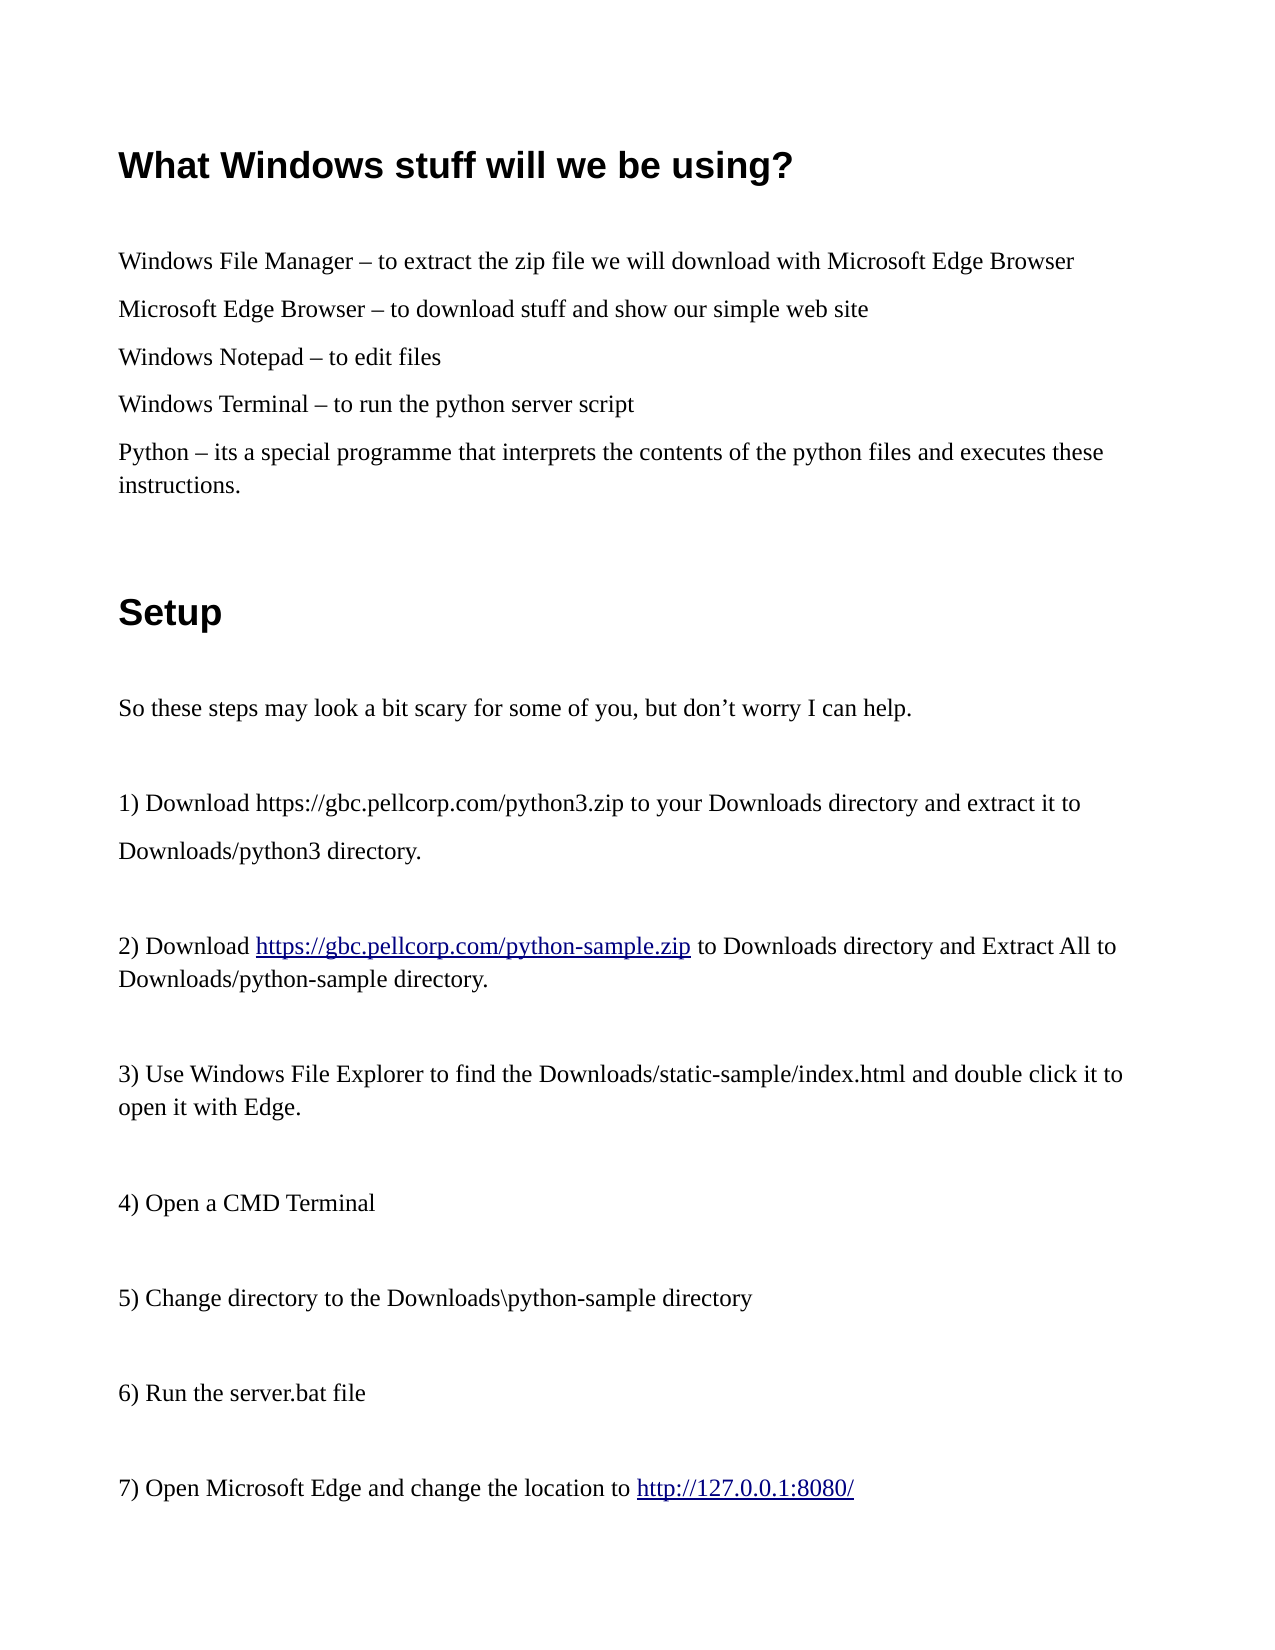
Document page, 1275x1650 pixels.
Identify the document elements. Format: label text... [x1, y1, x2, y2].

text 6) Run the server.bat file [118, 1378, 1157, 1407]
text 5) Change directory to the Downloads\python-sample directory [118, 1283, 1157, 1312]
subtitle What Windows stuff will we be using? [118, 143, 1157, 186]
subtitle Windows Terminal – to run the python server script [118, 389, 1157, 418]
subtitle Python – its a special programme that interprets the contents of the python files and executes these instructions. [118, 437, 1157, 498]
text 1) Download https://gbc.pellcorp.com/python3.zip to your Downloads directory and extract it to [118, 788, 1157, 817]
text 4) Open a CMD Terminal [118, 1188, 1157, 1216]
text 7) Open Microsoft Edge and change the location to http://127.0.0.1:8080/ [118, 1473, 1157, 1502]
text So these steps may look a bit scary for some of you, but don’t worry I can help. [118, 693, 1157, 722]
subtitle Windows Notepad – to edit files [118, 342, 1157, 370]
text Downloads/python3 directory. [118, 836, 1157, 865]
subtitle Microsoft Edge Browser – to download stuff and show our simple web site [118, 294, 1157, 323]
subtitle Windows File Manager – to extract the zip file we will download with Microsoft Edge Browser [118, 246, 1157, 275]
text 2) Download https://gbc.pellcorp.com/python-sample.zip to Downloads directory and Extract All to Downloads/python-sample directory. [118, 931, 1157, 993]
text 3) Use Windows File Explorer to find the Downloads/static-sample/index.html and double click it to open it with Edge. [118, 1059, 1157, 1121]
subtitle Setup [118, 590, 1157, 633]
